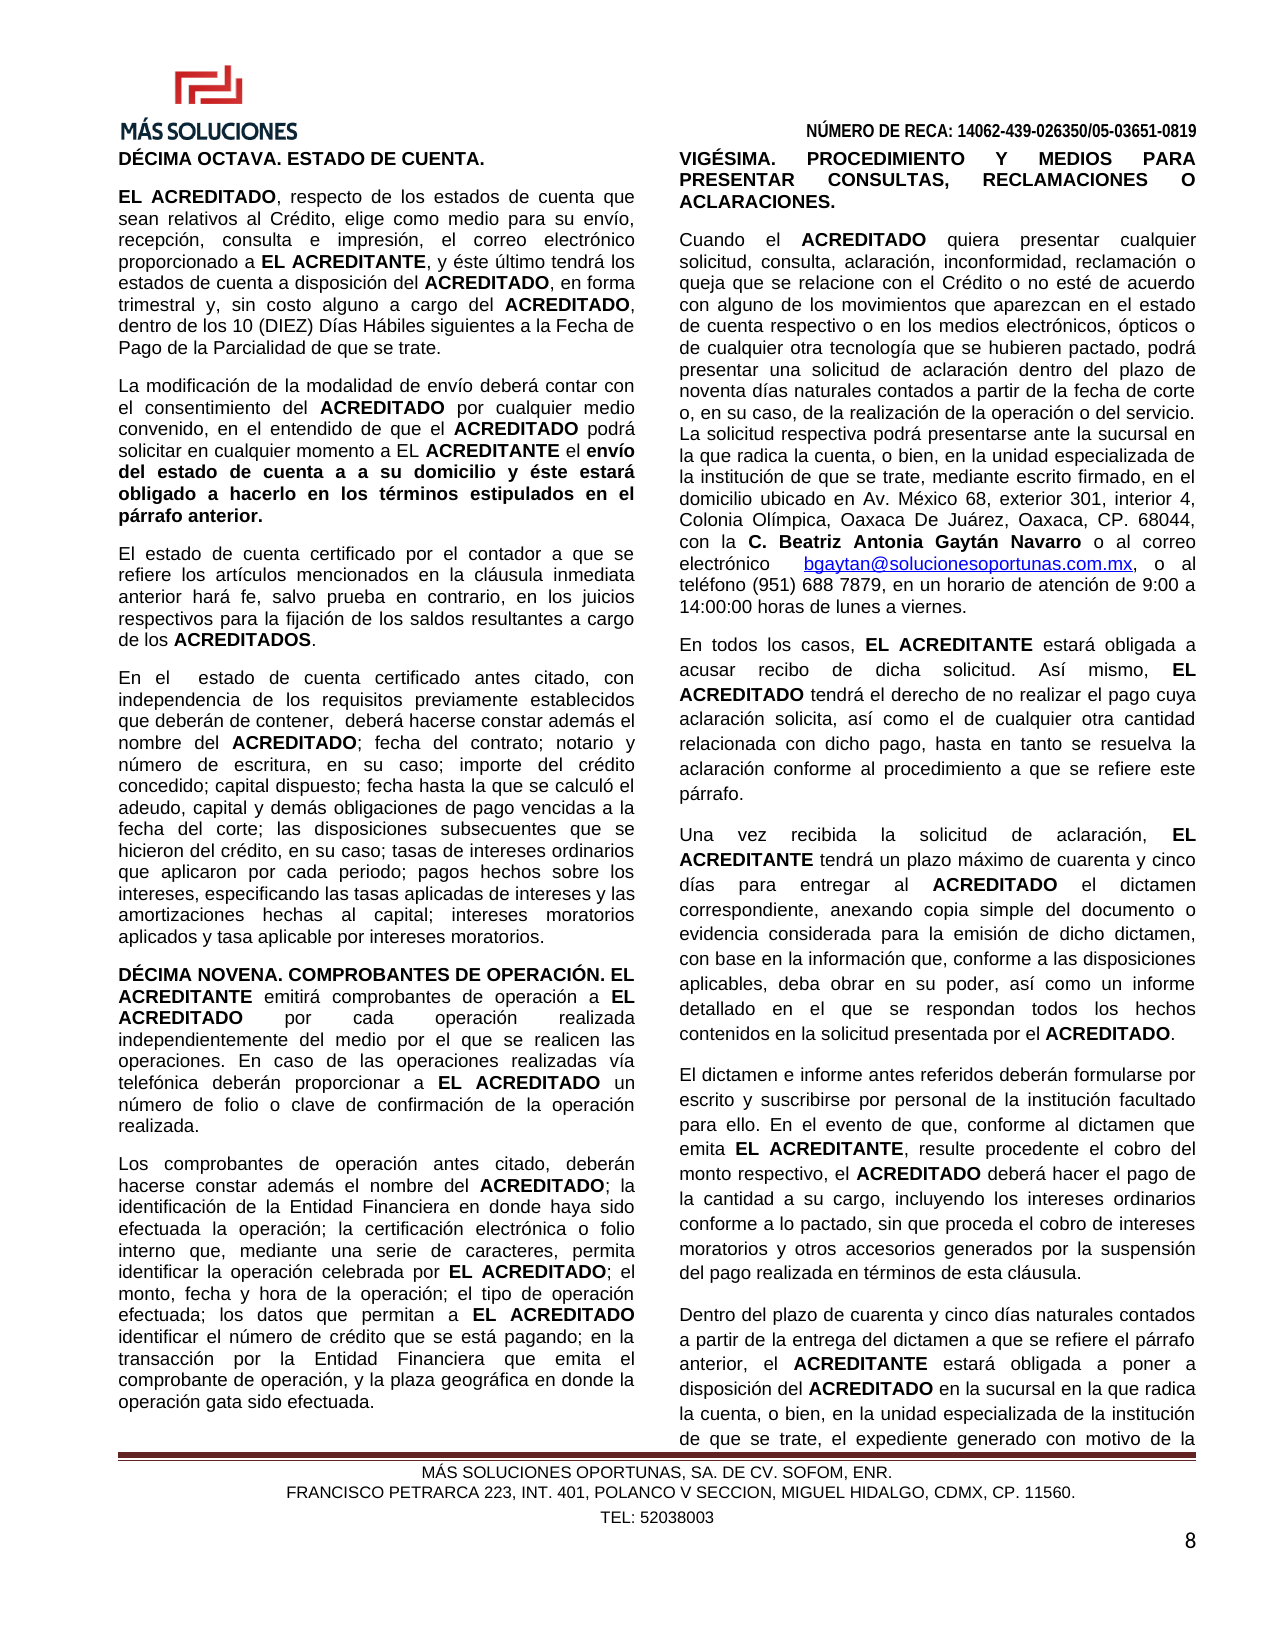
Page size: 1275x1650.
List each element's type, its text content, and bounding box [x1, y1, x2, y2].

text En el estado de cuenta certificado antes citado, con independencia de los requisitos previamente establecidos que deberán de contener, deberá hacerse constar además el nombre del ACREDITADO; fecha del contrato; notario y número de escritura, en su caso; importe del crédito concedido; capital dispuesto; fecha hasta la que se calculó el adeudo, capital y demás obligaciones de pago vencidas a la fecha del corte; las disposiciones subsecuentes que se hicieron del crédito, en su caso; tasas de intereses ordinarios que aplicaron por cada periodo; pagos hechos sobre los intereses, especificando las tasas aplicadas de intereses y las amortizaciones hechas al capital; intereses moratorios aplicados y tasa aplicable por intereses moratorios. [118, 667, 635, 947]
text Dentro del plazo de cuarenta y cinco días naturales contados a partir de la entrega del dictamen a que se refiere el párrafo anterior, el ACREDITANTE estará obligada a poner a disposición del ACREDITADO en la sucursal en la que radica la cuenta, o bien, en la unidad especializada de la institución de que se trate, el expediente generado con motivo de la [679, 1303, 1196, 1449]
text Los comprobantes de operación antes citado, deberán hacerse constar además el nombre del ACREDITADO; la identificación de la Entidad Financiera en donde haya sido efectuada la operación; la certificación electrónica o folio interno que, mediante una serie de caracteres, permita identificar la operación celebrada por EL ACREDITADO; el monto, fecha y hora de la operación; el tipo de operación efectuada; los datos que permitan a EL ACREDITADO identificar el número de crédito que se está pagando; en la transacción por la Entidad Financiera que emita el comprobante de operación, y la plaza geográfica en donde la operación gata sido efectuada. [118, 1153, 635, 1412]
text VIGÉSIMA. PROCEDIMIENTO Y MEDIOS PARA PRESENTAR CONSULTAS, RECLAMACIONES O ACLARACIONES. [679, 148, 1196, 212]
text El estado de cuenta certificado por el contador a que se refiere los artículos mencionados en la cláusula inmediata anterior hará fe, salvo prueba en contrario, en los juicios respectivos para la fijación de los saldos resultantes a cargo de los ACREDITADOS. [118, 543, 635, 650]
text DÉCIMA OCTAVA. ESTADO DE CUENTA. [118, 148, 635, 169]
text En todos los casos, EL ACREDITANTE estará obligada a acusar recibo de dicha solicitud. Así mismo, EL ACREDITADO tendrá el derecho de no realizar el pago cuya aclaración solicita, así como el de cualquier otra cantidad relacionada con dicho pago, hasta en tanto se resuelva la aclaración conforme al procedimiento a que se refiere este párrafo. [679, 634, 1196, 804]
text Cuando el ACREDITADO quiera presentar cualquier solicitud, consulta, aclaración, inconformidad, reclamación o queja que se relacione con el Crédito o no esté de acuerdo con alguno de los movimientos que aparezcan en el estado de cuenta respectivo o en los medios electrónicos, ópticos o de cualquier otra tecnología que se hubieren pactado, podrá presentar una solicitud de aclaración dentro del plazo de noventa días naturales contados a partir de la fecha de corte o, en su caso, de la realización de la operación o del servicio. La solicitud respectiva podrá presentarse ante la sucursal en la que radica la cuenta, o bien, en la unidad especializada de la institución de que se trate, mediante escrito firmado, en el domicilio ubicado en Av. México 68, exterior 301, interior 4, Colonia Olímpica, Oaxaca De Juárez, Oaxaca, CP. 68044, con la C. Beatriz Antonia Gaytán Navarro o al correo electrónico bgaytan@solucionesoportunas.com.mx, o al teléfono (951) 688 7879, en un horario de atención de 9:00 a 14:00:00 horas de lunes a viernes. [679, 229, 1196, 617]
text Una vez recibida la solicitud de aclaración, EL ACREDITANTE tendrá un plazo máximo de cuarenta y cinco días para entregar al ACREDITADO el dictamen correspondiente, anexando copia simple del documento o evidencia considerada para la emisión de dicho dictamen, con base en la información que, conforme a las disposiciones aplicables, deba obrar en su poder, así como un informe detallado en el que se respondan todos los hechos contenidos en la solicitud presentada por el ACREDITADO. [679, 824, 1196, 1044]
text El dictamen e informe antes referidos deberán formularse por escrito y suscribirse por personal de la institución facultado para ello. En el evento de que, conforme al dictamen que emita EL ACREDITANTE, resulte procedente el cobro del monto respectivo, el ACREDITADO deberá hacer el pago de la cantidad a su cargo, incluyendo los intereses ordinarios conforme a lo pactado, sin que proceda el cobro de intereses moratorios y otros accesorios generados por la suspensión del pago realizada en términos de esta cláusula. [679, 1064, 1196, 1284]
text La modificación de la modalidad de envío deberá contar con el consentimiento del ACREDITADO por cualquier medio convenido, en el entendido de que el ACREDITADO podrá solicitar en cualquier momento a EL ACREDITANTE el envío del estado de cuenta a a su domicilio y éste estará obligado a hacerlo en los términos estipulados en el párrafo anterior. [118, 375, 635, 526]
text DÉCIMA NOVENA. COMPROBANTES DE OPERACIÓN. EL ACREDITANTE emitirá comprobantes de operación a EL ACREDITADO por cada operación realizada independientemente del medio por el que se realicen las operaciones. En caso de las operaciones realizadas vía telefónica deberán proporcionar a EL ACREDITADO un número de folio o clave de confirmación de la operación realizada. [118, 964, 635, 1137]
text EL ACREDITADO, respecto de los estados de cuenta que sean relativos al Crédito, elige como medio para su envío, recepción, consulta e impresión, el correo electrónico proporcionado a EL ACREDITANTE, y éste último tendrá los estados de cuenta a disposición del ACREDITADO, en forma trimestral y, sin costo alguno a cargo del ACREDITADO, dentro de los 10 (DIEZ) Días Hábiles siguientes a la Fecha de Pago de la Parcialidad de que se trate. [118, 186, 635, 358]
picture [115, 60, 302, 148]
